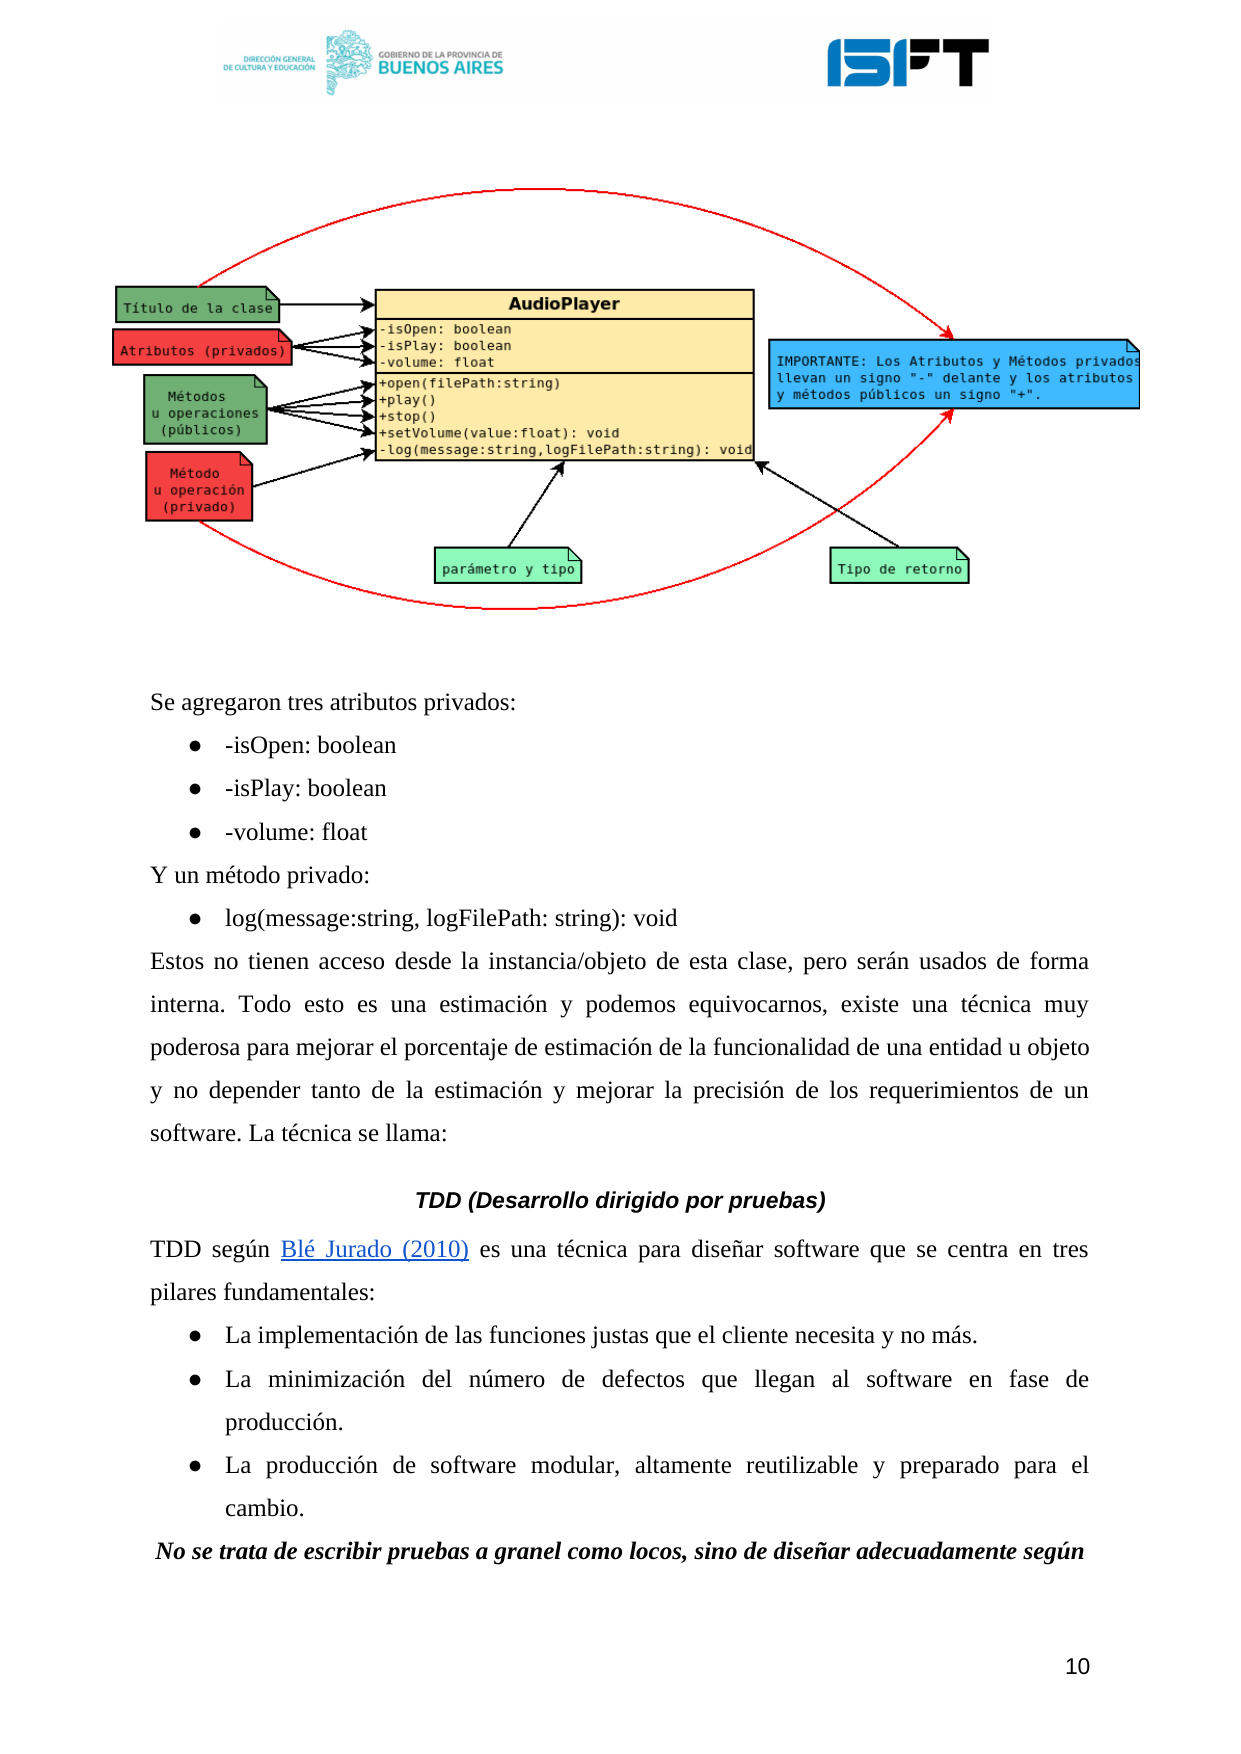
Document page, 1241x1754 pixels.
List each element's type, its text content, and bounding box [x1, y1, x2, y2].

text No se trata de escribir pruebas a granel como locos, sino de diseñar adecuadamente según [150, 1536, 1090, 1565]
subtitle TDD (Desarrollo dirigido por pruebas) [150, 1187, 1090, 1213]
text Se agregaron tres atributos privados: [150, 687, 1090, 716]
list -volume: float [187, 817, 1090, 845]
text Estos no tienen acceso desde la instancia/objeto de esta clase, pero serán usados de forma interna. Todo esto es una estimación y podemos equivocarnos, existe una técnica muy poderosa para mejorar el porcentaje de estimación de la funcionalidad de una entidad u objeto y no depender tanto de la estimación y mejorar la precisión de los requerimientos de un software. La técnica se llama: [150, 946, 1090, 1147]
picture [218, 18, 994, 106]
list log(message:string, logFilePath: string): void [187, 903, 1090, 932]
text TDD según Blé Jurado (2010) es una técnica para diseñar software que se centra en tres pilares fundamentales: [150, 1234, 1090, 1306]
list La minimización del número de defectos que llegan al software en fase de producción. [187, 1364, 1090, 1436]
picture [112, 187, 1140, 611]
list -isOpen: boolean [187, 730, 1090, 759]
text Y un método privado: [150, 860, 1090, 888]
list La implementación de las funciones justas que el cliente necesita y no más. [187, 1321, 1090, 1349]
list La producción de software modular, altamente reutilizable y preparado para el cambio. [187, 1450, 1090, 1522]
list -isPlay: boolean [187, 773, 1090, 802]
